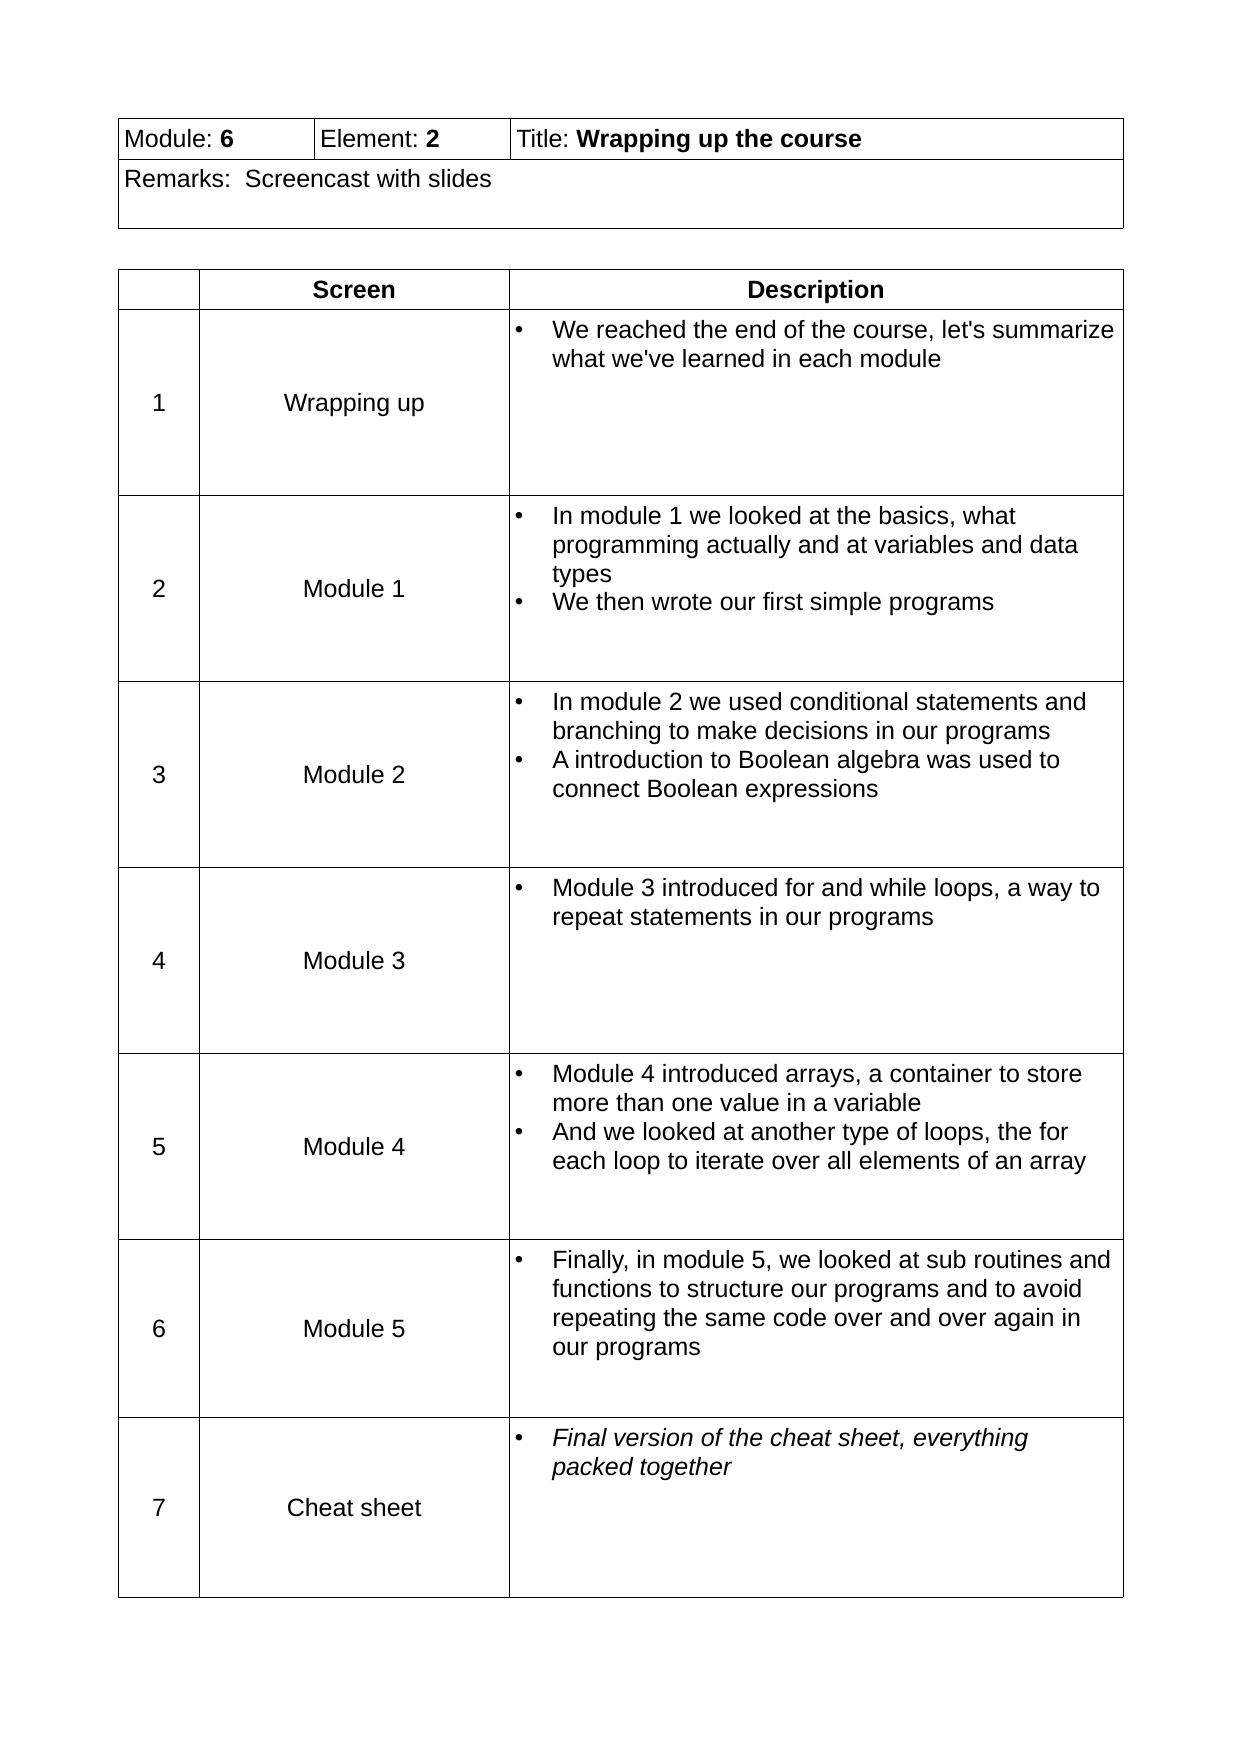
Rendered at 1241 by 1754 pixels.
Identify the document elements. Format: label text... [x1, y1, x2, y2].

table_cell 3 [119, 682, 199, 867]
table_cell Module 2 [200, 682, 509, 867]
table_cell Cheat sheet [200, 1418, 509, 1597]
table_header Title: Wrapping up the course [511, 119, 1123, 158]
table_header Screen [200, 270, 509, 309]
table_cell 5 [119, 1054, 199, 1239]
table_header Element: 2 [315, 119, 510, 158]
table_cell 2 [119, 496, 199, 681]
table_cell Final version of the cheat sheet, everything packed together [510, 1418, 1123, 1597]
table_cell Finally, in module 5, we looked at sub routines and functions to structure our programs and to avoid repeating the same code over and over again in our programs [510, 1240, 1123, 1417]
table_cell Module 4 introduced arrays, a container to store more than one value in a variable And we looked at another type of loops, the for each loop to iterate over all elements of an array [510, 1054, 1123, 1239]
table_cell Wrapping up [200, 310, 509, 495]
table_cell In module 1 we looked at the basics, what programming actually and at variables and data types We then wrote our first simple programs [510, 496, 1123, 681]
table_cell 4 [119, 868, 199, 1053]
table_header [119, 270, 199, 309]
table_cell 7 [119, 1418, 199, 1597]
table_cell In module 2 we used conditional statements and branching to make decisions in our programs A introduction to Boolean algebra was used to connect Boolean expressions [510, 682, 1123, 867]
table_cell Module 4 [200, 1054, 509, 1239]
table_cell 1 [119, 310, 199, 495]
table_cell We reached the end of the course, let's summarize what we've learned in each module [510, 310, 1123, 495]
table_cell Module 3 [200, 868, 509, 1053]
table_cell Remarks: Screencast with slides [119, 160, 1123, 227]
table_header Description [510, 270, 1123, 309]
table_header Module: 6 [119, 119, 314, 158]
table_cell Module 1 [200, 496, 509, 681]
table_cell Module 3 introduced for and while loops, a way to repeat statements in our programs [510, 868, 1123, 1053]
table_cell 6 [119, 1240, 199, 1417]
table_cell Module 5 [200, 1240, 509, 1417]
